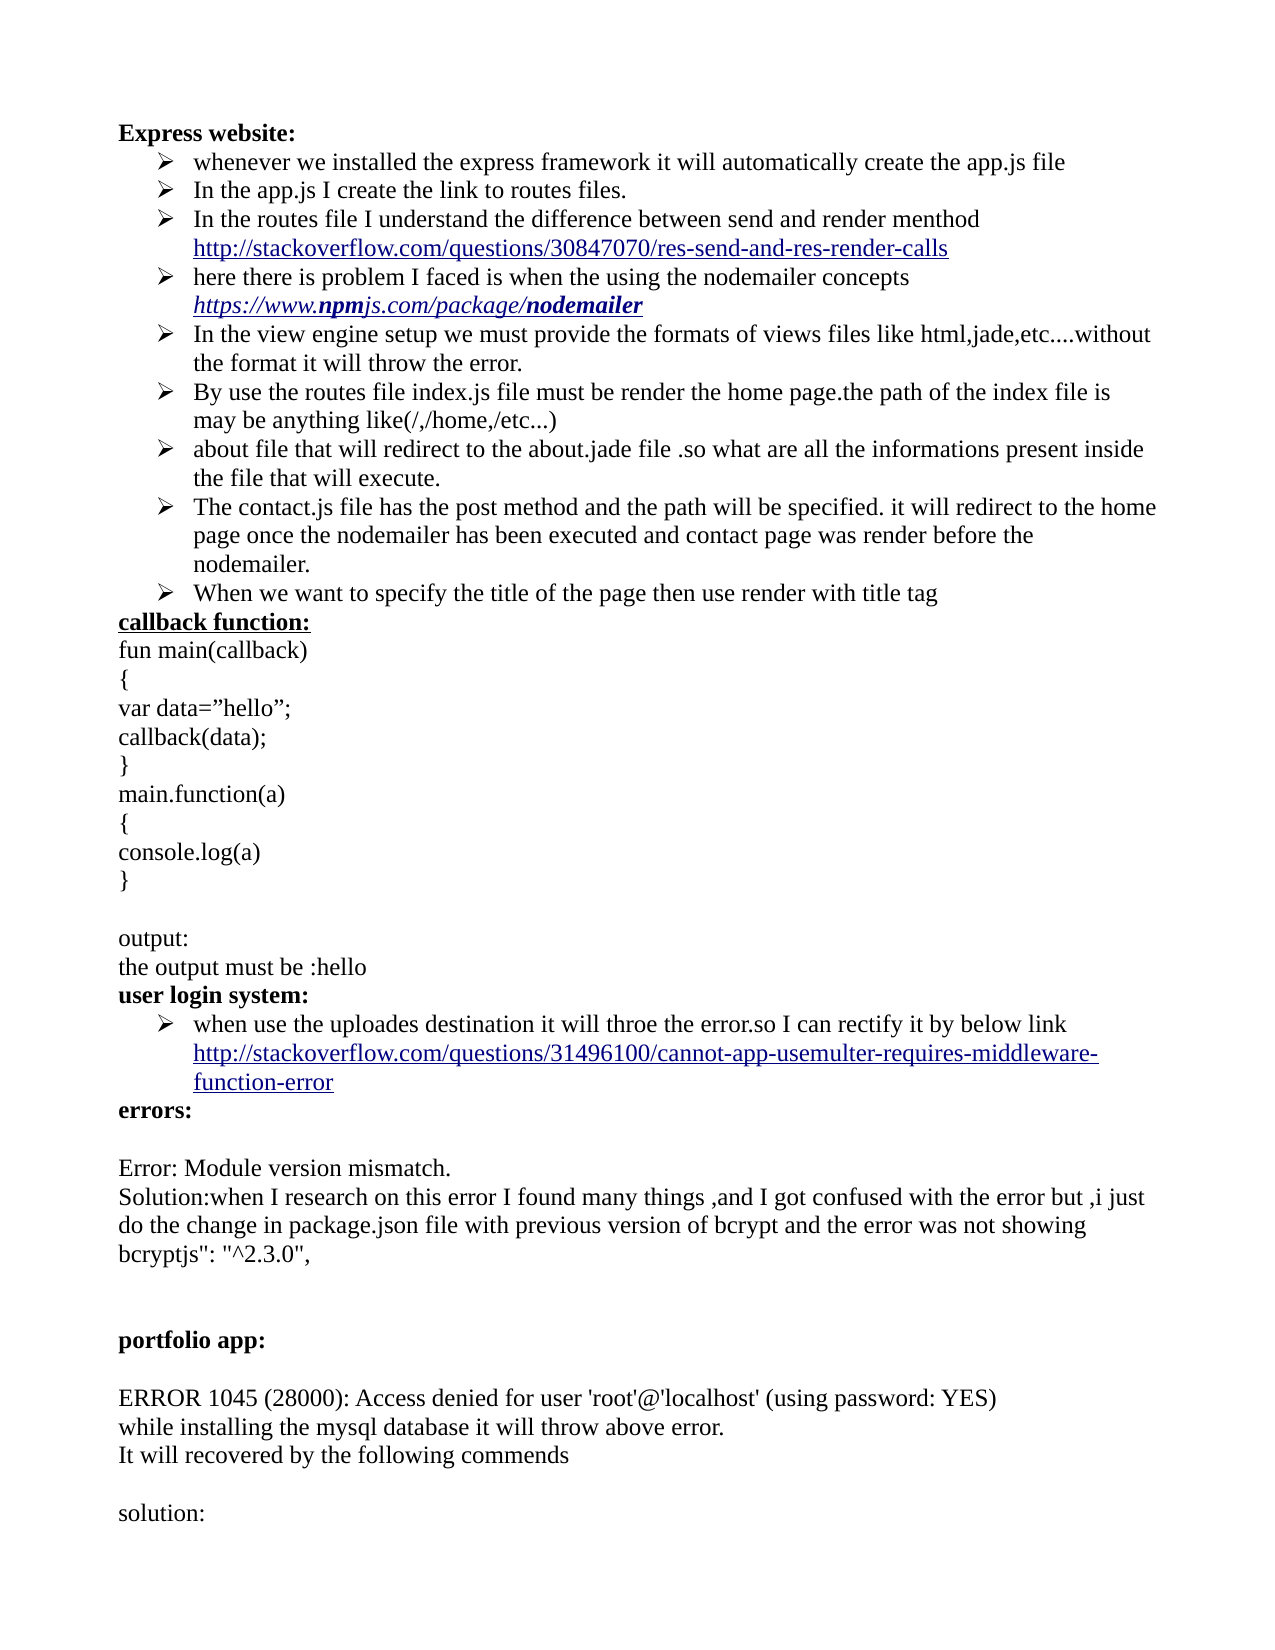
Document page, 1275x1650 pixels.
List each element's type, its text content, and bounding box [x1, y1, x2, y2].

text ERROR 1045 (28000): Access denied for user 'root'@'localhost' (using password: YES) [118, 1383, 1157, 1412]
list By use the routes file index.js file must be render the home page.the path of the index file is may be anything like(/,/home,/etc...) [156, 377, 1157, 434]
text solution: [118, 1498, 1157, 1527]
list about file that will redirect to the about.jade file .so what are all the informations present inside the file that will execute. [156, 434, 1157, 492]
text portfolio app: [118, 1326, 1157, 1354]
text Error: Module version mismatch. [118, 1153, 1157, 1182]
list In the view engine setup we must provide the formats of views files like html,jade,etc....without the format it will throw the error. [156, 319, 1157, 377]
text { [118, 808, 1157, 837]
text output: [118, 923, 1157, 952]
text } [118, 751, 1157, 779]
text while installing the mysql database it will throw above error. [118, 1412, 1157, 1441]
list whenever we installed the express framework it will automatically create the app.js file [156, 147, 1157, 176]
list https://www.npmjs.com/package/nodemailer [156, 291, 1157, 319]
text bcryptjs": "^2.3.0", [118, 1239, 1157, 1268]
text Express website: [118, 118, 1157, 147]
text callback(data); [118, 722, 1157, 751]
list when use the uploades destination it will throe the error.so I can rectify it by below link [156, 1009, 1157, 1038]
list The contact.js file has the post method and the path will be specified. it will redirect to the home page once the nodemailer has been executed and contact page was render before the nodemailer. [156, 492, 1157, 578]
text fun main(callback) [118, 636, 1157, 664]
list In the routes file I understand the difference between send and render menthod [156, 204, 1157, 233]
text It will recovered by the following commends [118, 1441, 1157, 1469]
text console.log(a) [118, 837, 1157, 866]
text the output must be :hello [118, 952, 1157, 981]
list When we want to specify the title of the page then use render with title tag [156, 578, 1157, 607]
text callback function: [118, 607, 1157, 636]
text } [118, 866, 1157, 894]
text main.function(a) [118, 779, 1157, 808]
list here there is problem I faced is when the using the nodemailer concepts [156, 262, 1157, 291]
text user login system: [118, 981, 1157, 1009]
list http://stackoverflow.com/questions/30847070/res-send-and-res-render-calls [156, 233, 1157, 262]
text errors: [118, 1096, 1157, 1124]
list In the app.js I create the link to routes files. [156, 176, 1157, 204]
text Solution:when I research on this error I found many things ,and I got confused with the error but ,i just do the change in package.json file with previous version of bcrypt and the error was not showing [118, 1182, 1157, 1239]
text { var data=”hello”; [118, 664, 1157, 722]
list http://stackoverflow.com/questions/31496100/cannot-app-usemulter-requires-middleware-function-error [156, 1038, 1157, 1096]
